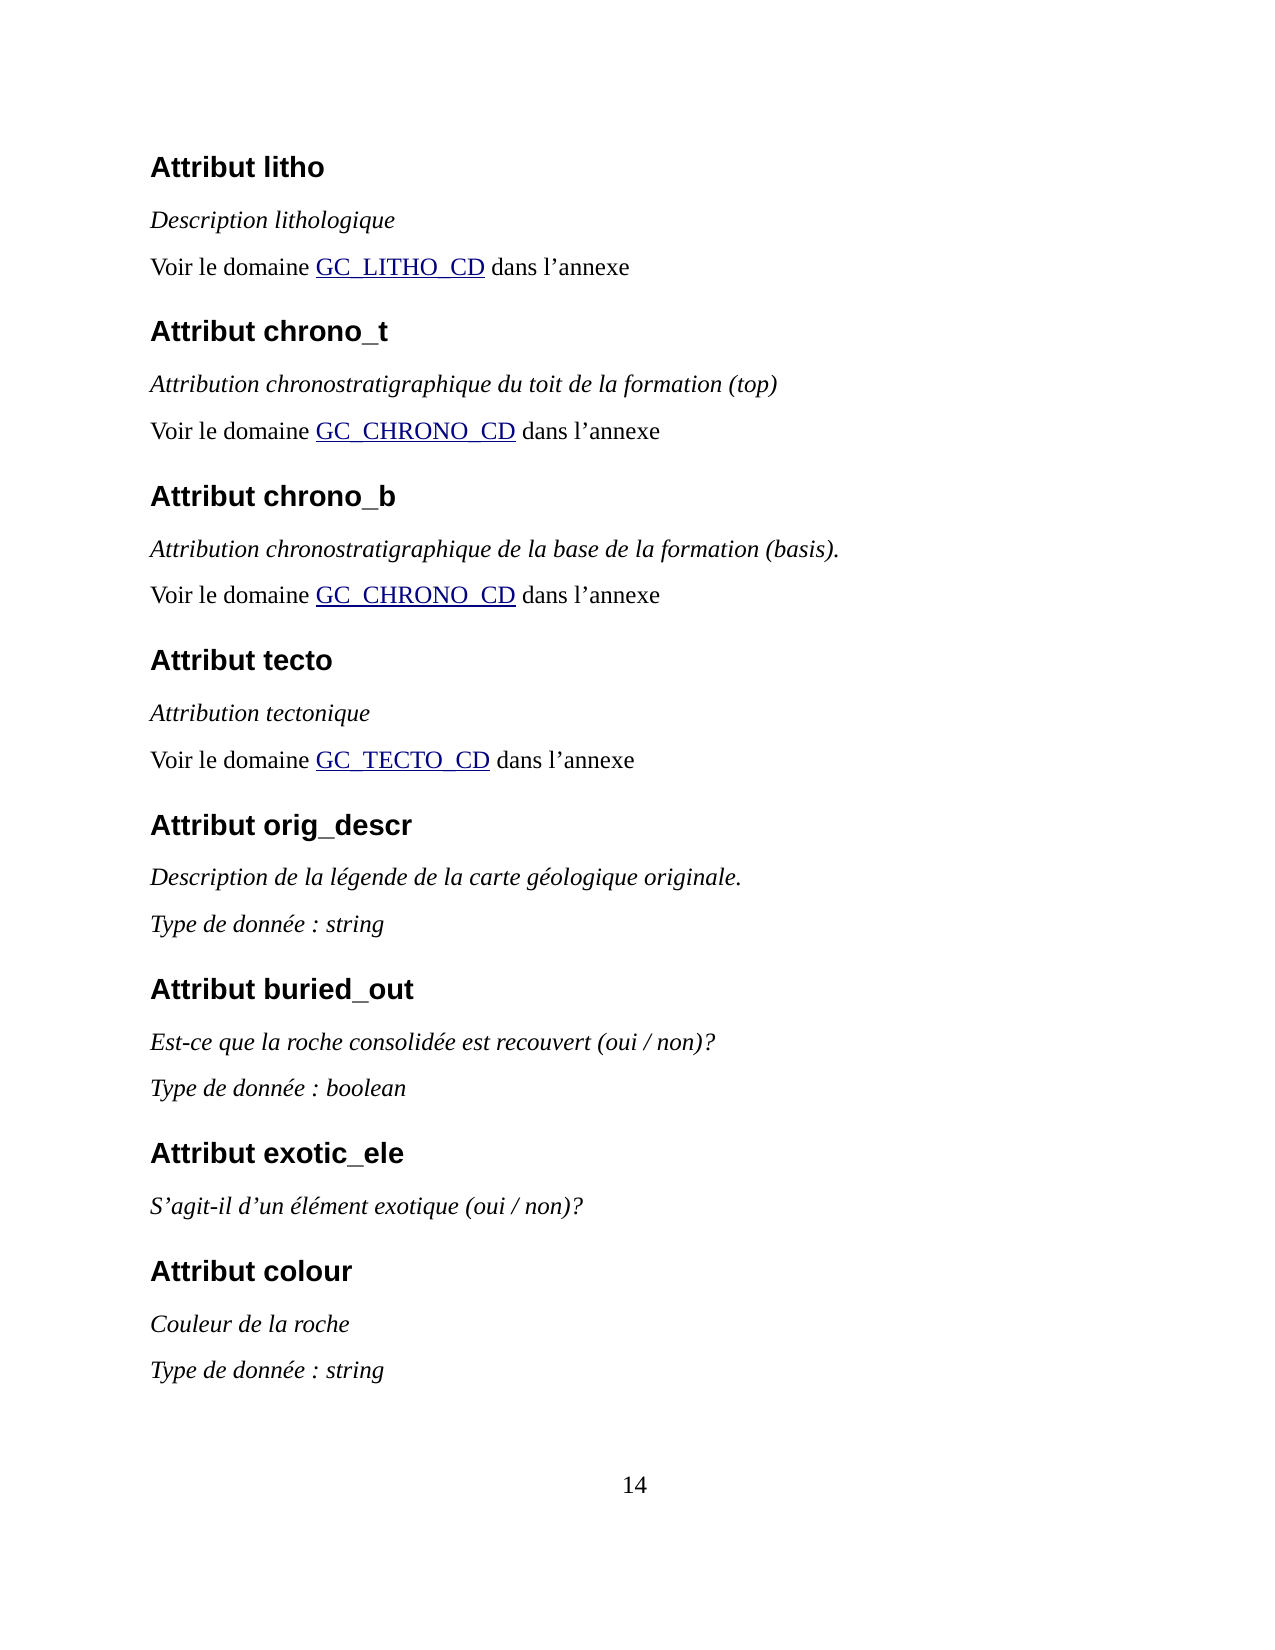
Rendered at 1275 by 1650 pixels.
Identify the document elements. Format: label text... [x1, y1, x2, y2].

subtitle Attribut buried_out [150, 972, 1125, 1005]
text S’agit-il d’un élément exotique (oui / non)? [150, 1191, 1125, 1220]
text Attribution chronostratigraphique du toit de la formation (top) [150, 369, 1125, 398]
text Voir le domaine GC_TECTO_CD dans l’annexe [150, 745, 1125, 773]
text Type de donnée : string [150, 909, 1125, 938]
text Description lithologique [150, 205, 1125, 234]
text Attribution tectonique [150, 698, 1125, 727]
subtitle Attribut litho [150, 150, 1125, 183]
text Type de donnée : boolean [150, 1073, 1125, 1102]
subtitle Attribut orig_descr [150, 807, 1125, 841]
subtitle Attribut tecto [150, 643, 1125, 677]
text Type de donnée : string [150, 1356, 1125, 1384]
text Couleur de la roche [150, 1309, 1125, 1338]
text Est-ce que la roche consolidée est recouvert (oui / non)? [150, 1027, 1125, 1056]
text Voir le domaine GC_LITHO_CD dans l’annexe [150, 252, 1125, 280]
text Voir le domaine GC_CHRONO_CD dans l’annexe [150, 580, 1125, 609]
subtitle Attribut colour [150, 1254, 1125, 1287]
text Attribution chronostratigraphique de la base de la formation (basis). [150, 534, 1125, 562]
subtitle Attribut chrono_t [150, 314, 1125, 348]
subtitle Attribut chrono_b [150, 479, 1125, 512]
text Voir le domaine GC_CHRONO_CD dans l’annexe [150, 416, 1125, 445]
subtitle Attribut exotic_ele [150, 1136, 1125, 1170]
text Description de la légende de la carte géologique originale. [150, 862, 1125, 891]
